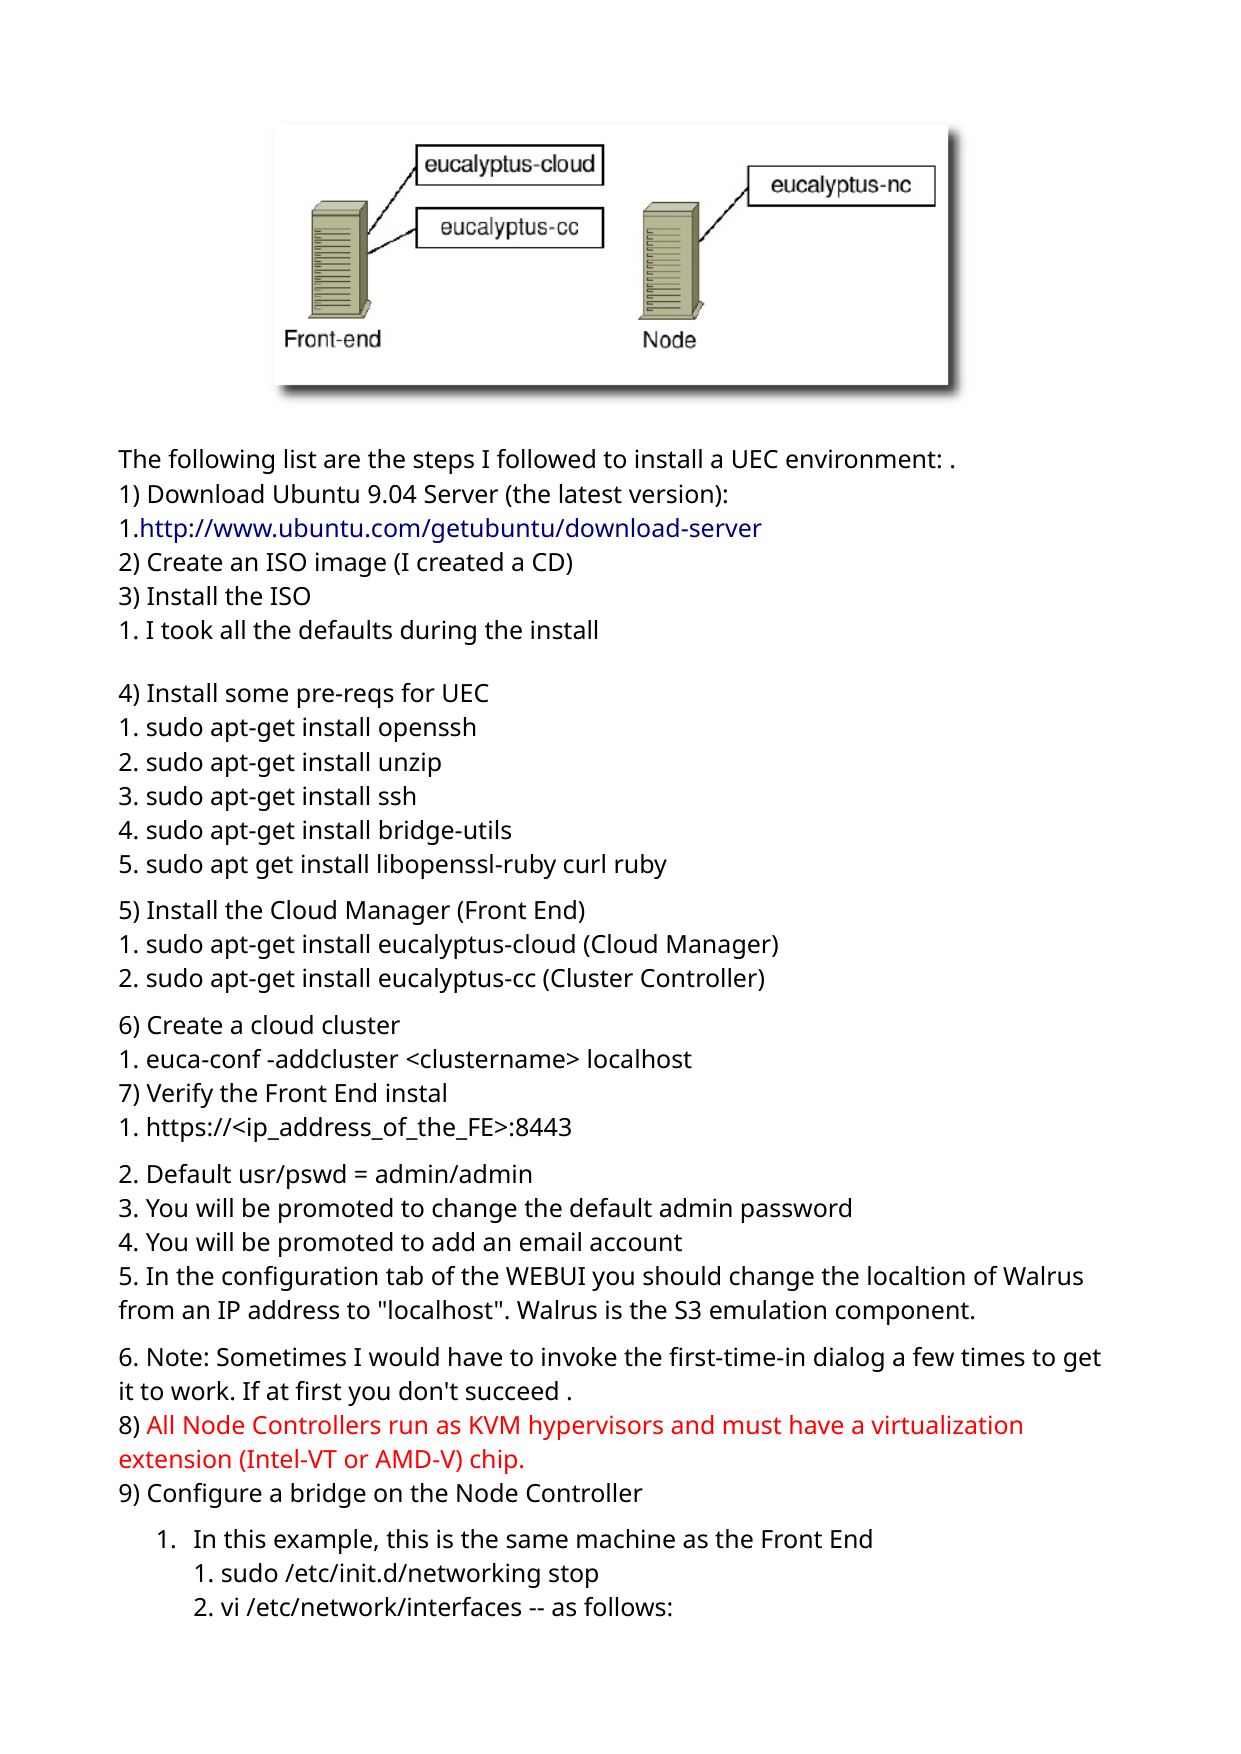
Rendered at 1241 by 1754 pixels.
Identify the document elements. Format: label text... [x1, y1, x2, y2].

text 1) Download Ubuntu 9.04 Server (the latest version): [118, 476, 1122, 510]
text 6. Note: Sometimes I would have to invoke the first-time-in dialog a few times to get it to work. If at first you don't succeed . [118, 1339, 1122, 1407]
text 2) Create an ISO image (I created a CD) [118, 544, 1122, 578]
text 1. I took all the defaults during the install [118, 612, 1122, 647]
text 9) Configure a bridge on the Node Controller [118, 1475, 1122, 1509]
text 1.http://www.ubuntu.com/getubuntu/download-server [118, 510, 1122, 544]
text 6) Create a cloud cluster [118, 1008, 1122, 1042]
text The following list are the steps I followed to install a UEC environment: . [118, 442, 1122, 476]
text 5) Install the Cloud Manager (Front End) 1. sudo apt-get install eucalyptus-cloud (Cloud Manager) 2. sudo apt-get install eucalyptus-cc (Cluster Controller) [118, 893, 1122, 995]
text 7) Verify the Front End instal [118, 1076, 1122, 1110]
text 2. Default usr/pswd = admin/admin 3. You will be promoted to change the default admin password 4. You will be promoted to add an email account 5. In the configuration tab of the WEBUI you should change the localtion of Walrus from an IP address to "localhost". Walrus is the S3 emulation component. [118, 1156, 1122, 1327]
text 1. euca-conf -addcluster <clustername> localhost [118, 1042, 1122, 1076]
picture [268, 118, 972, 409]
list In this example, this is the same machine as the Front End 1. sudo /etc/init.d/networking stop 2. vi /etc/network/interfaces -- as follows: [156, 1522, 1122, 1624]
text 8) All Node Controllers run as KVM hypervisors and must have a virtualization extension (Intel-VT or AMD-V) chip. [118, 1407, 1122, 1475]
text 4) Install some pre-reqs for UEC 1. sudo apt-get install openssh 2. sudo apt-get install unzip 3. sudo apt-get install ssh 4. sudo apt-get install bridge-utils 5. sudo apt get install libopenssl-ruby curl ruby [118, 676, 1122, 880]
text 1. https://<ip_address_of_the_FE>:8443 [118, 1110, 1122, 1144]
text 3) Install the ISO [118, 578, 1122, 612]
